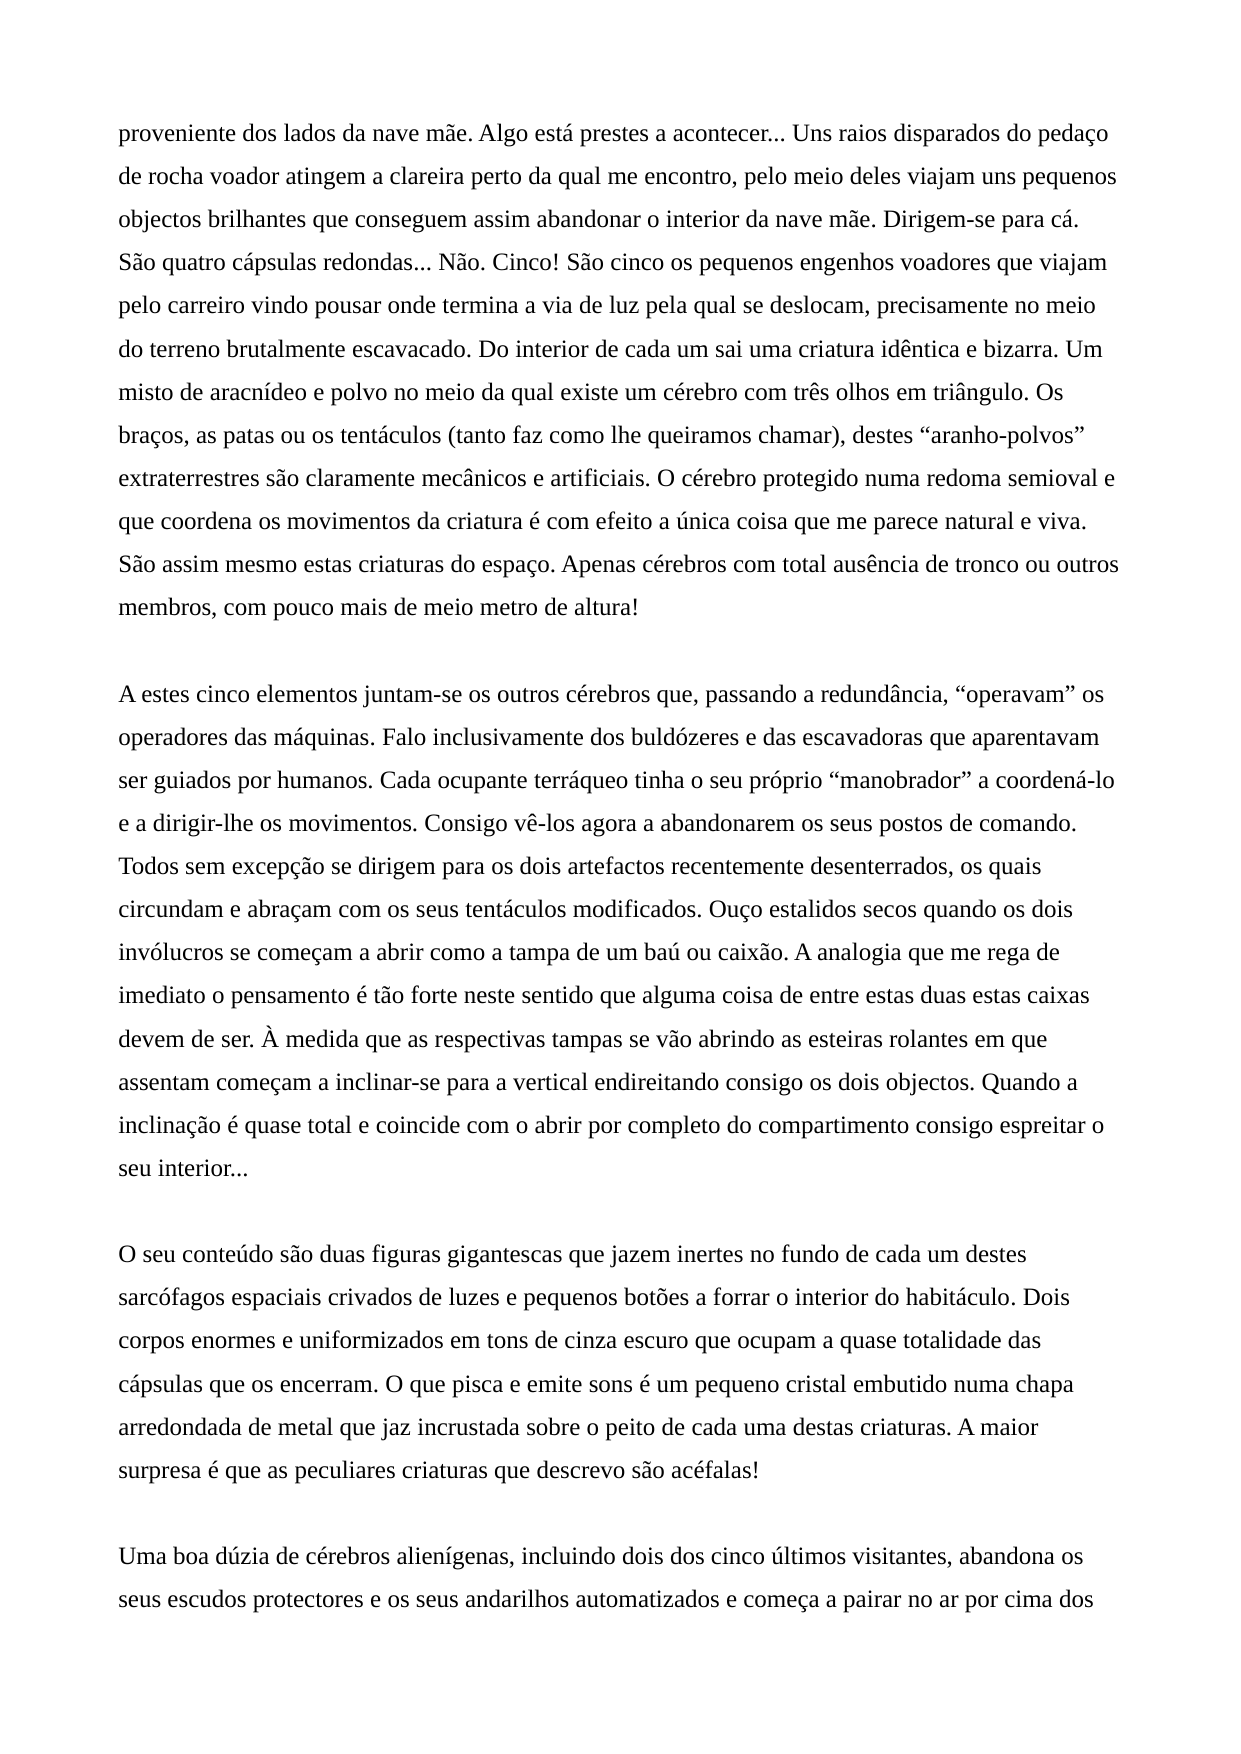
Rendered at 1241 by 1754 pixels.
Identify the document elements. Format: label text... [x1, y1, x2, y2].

text A estes cinco elementos juntam-se os outros cérebros que, passando a redundância, “operavam” os operadores das máquinas. Falo inclusivamente dos buldózeres e das escavadoras que aparentavam ser guiados por humanos. Cada ocupante terráqueo tinha o seu próprio “manobrador” a coordená-lo e a dirigir-lhe os movimentos. Consigo vê-los agora a abandonarem os seus postos de comando. Todos sem excepção se dirigem para os dois artefactos recentemente desenterrados, os quais circundam e abraçam com os seus tentáculos modificados. Ouço estalidos secos quando os dois invólucros se começam a abrir como a tampa de um baú ou caixão. A analogia que me rega de imediato o pensamento é tão forte neste sentido que alguma coisa de entre estas duas estas caixas devem de ser. À medida que as respectivas tampas se vão abrindo as esteiras rolantes em que assentam começam a inclinar-se para a vertical endireitando consigo os dois objectos. Quando a inclinação é quase total e coincide com o abrir por completo do compartimento consigo espreitar o seu interior... [118, 679, 1122, 1182]
text O seu conteúdo são duas figuras gigantescas que jazem inertes no fundo de cada um destes sarcófagos espaciais crivados de luzes e pequenos botões a forrar o interior do habitáculo. Dois corpos enormes e uniformizados em tons de cinza escuro que ocupam a quase totalidade das cápsulas que os encerram. O que pisca e emite sons é um pequeno cristal embutido numa chapa arredondada de metal que jaz incrustada sobre o peito de cada uma destas criaturas. A maior surpresa é que as peculiares criaturas que descrevo são acéfalas! [118, 1239, 1122, 1484]
text Uma boa dúzia de cérebros alienígenas, incluindo dois dos cinco últimos visitantes, abandona os seus escudos protectores e os seus andarilhos automatizados e começa a pairar no ar por cima dos [118, 1541, 1122, 1613]
text proveniente dos lados da nave mãe. Algo está prestes a acontecer... Uns raios disparados do pedaço de rocha voador atingem a clareira perto da qual me encontro, pelo meio deles viajam uns pequenos objectos brilhantes que conseguem assim abandonar o interior da nave mãe. Dirigem-se para cá. São quatro cápsulas redondas... Não. Cinco! São cinco os pequenos engenhos voadores que viajam pelo carreiro vindo pousar onde termina a via de luz pela qual se deslocam, precisamente no meio do terreno brutalmente escavacado. Do interior de cada um sai uma criatura idêntica e bizarra. Um misto de aracnídeo e polvo no meio da qual existe um cérebro com três olhos em triângulo. Os braços, as patas ou os tentáculos (tanto faz como lhe queiramos chamar), destes “aranho-polvos” extraterrestres são claramente mecânicos e artificiais. O cérebro protegido numa redoma semioval e que coordena os movimentos da criatura é com efeito a única coisa que me parece natural e viva. São assim mesmo estas criaturas do espaço. Apenas cérebros com total ausência de tronco ou outros membros, com pouco mais de meio metro de altura! [118, 118, 1122, 621]
